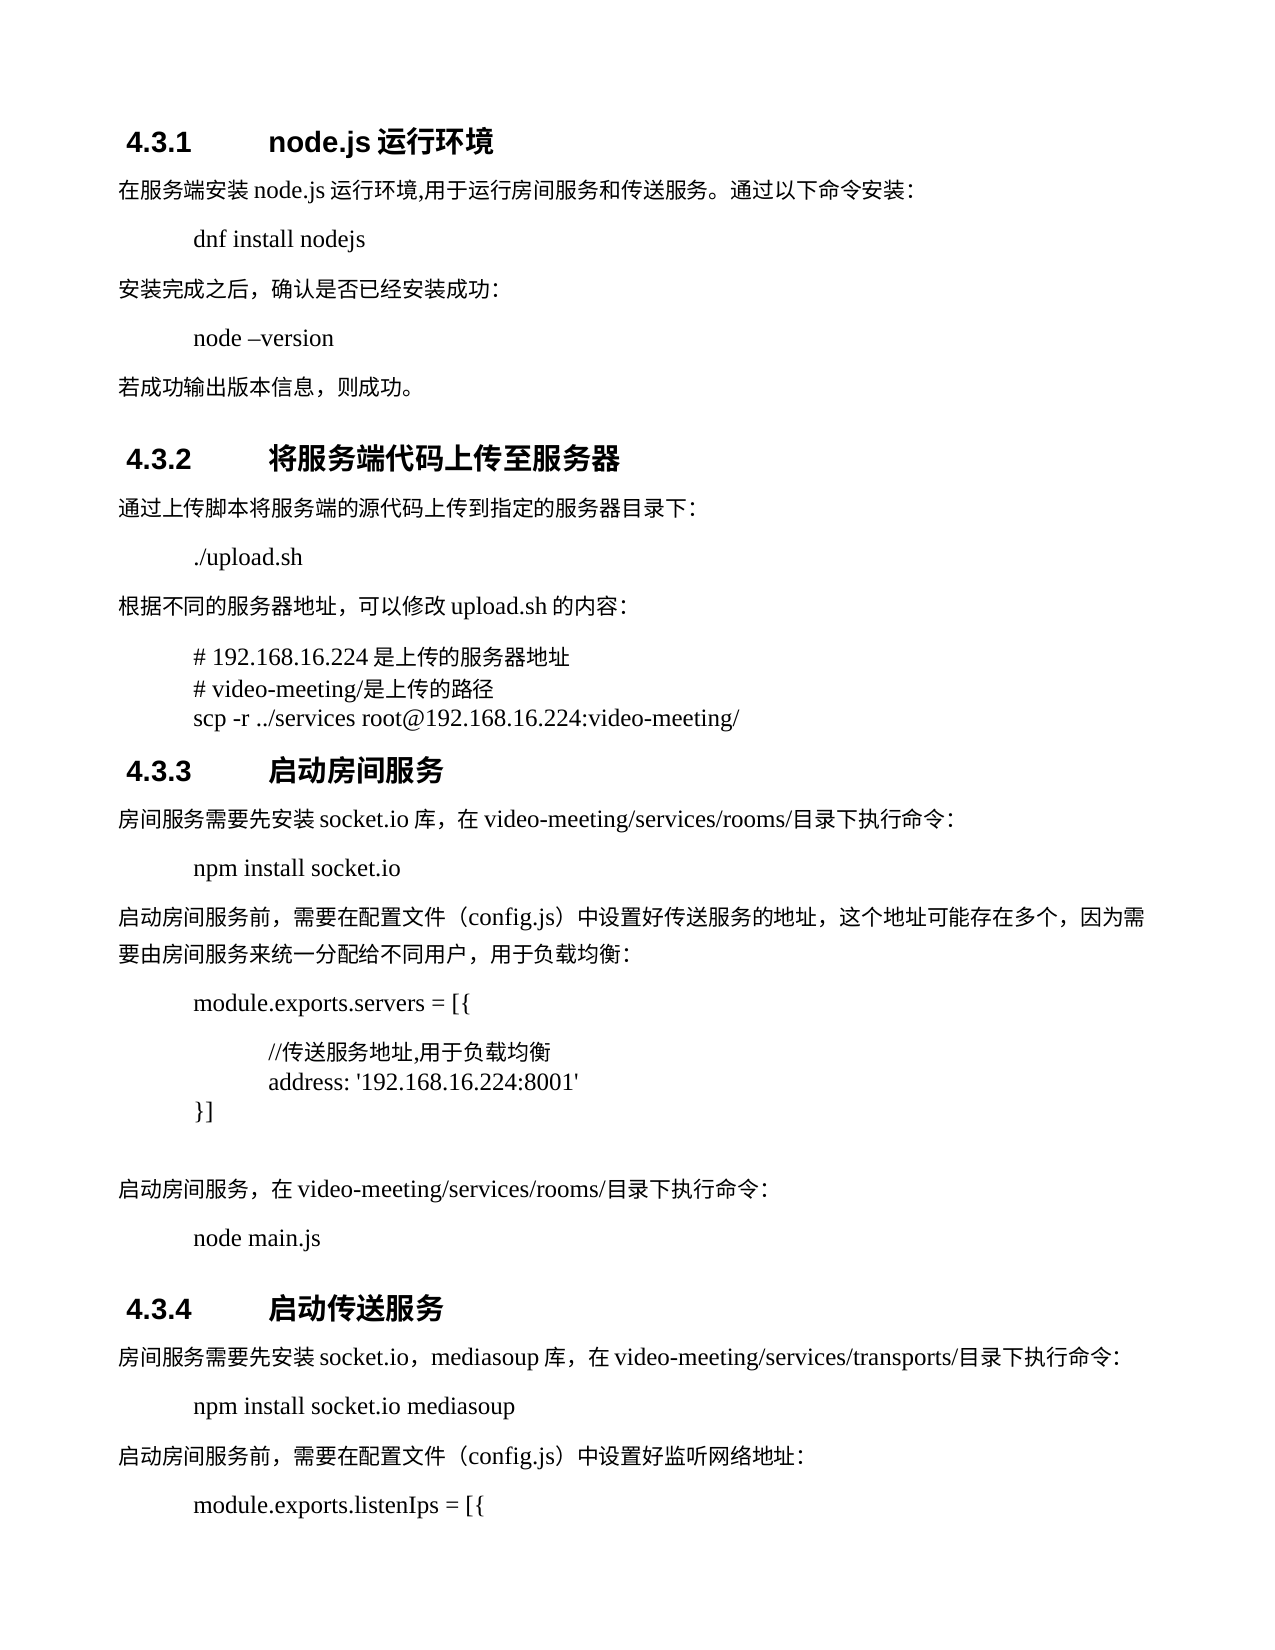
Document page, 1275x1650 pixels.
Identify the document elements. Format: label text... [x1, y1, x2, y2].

subtitle node.js运行环境 [118, 118, 1157, 161]
text dnf install nodejs [118, 224, 1157, 253]
text # 192.168.16.224是上传的服务器地址 [118, 640, 1157, 672]
text scp -r ../services root@192.168.16.224:video-meeting/ [118, 703, 1157, 732]
text ./upload.sh [118, 542, 1157, 570]
text npm install socket.io mediasoup [118, 1391, 1157, 1420]
text 房间服务需要先安装socket.io，mediasoup库，在video-meeting/services/transports/目录下执行命令： [118, 1340, 1157, 1372]
text node –version [118, 323, 1157, 351]
subtitle 启动传送服务 [118, 1285, 1157, 1328]
text 启动房间服务前，需要在配置文件（config.js）中设置好传送服务的地址，这个地址可能存在多个，因为需要由房间服务来统一分配给不同用户，用于负载均衡： [118, 900, 1157, 968]
text npm install socket.io [118, 853, 1157, 882]
text module.exports.servers = [{ [118, 988, 1157, 1016]
text 通过上传脚本将服务端的源代码上传到指定的服务器目录下： [118, 491, 1157, 522]
text 根据不同的服务器地址，可以修改upload.sh的内容： [118, 589, 1157, 621]
text module.exports.listenIps = [{ [118, 1490, 1157, 1518]
text 房间服务需要先安装socket.io库，在video-meeting/services/rooms/目录下执行命令： [118, 802, 1157, 833]
subtitle 启动房间服务 [118, 747, 1157, 789]
text # video-meeting/是上传的路径 [118, 672, 1157, 703]
subtitle 将服务端代码上传至服务器 [118, 436, 1157, 478]
text 在服务端安装node.js运行环境,用于运行房间服务和传送服务。通过以下命令安装： [118, 173, 1157, 205]
text 启动房间服务前，需要在配置文件（config.js）中设置好监听网络地址： [118, 1439, 1157, 1470]
text address: '192.168.16.224:8001' [118, 1067, 1157, 1096]
text 安装完成之后，确认是否已经安装成功： [118, 272, 1157, 303]
text 启动房间服务，在video-meeting/services/rooms/目录下执行命令： [118, 1172, 1157, 1204]
text node main.js [118, 1223, 1157, 1252]
text //传送服务地址,用于负载均衡 [118, 1035, 1157, 1067]
text }] [118, 1096, 1157, 1124]
text 若成功输出版本信息，则成功。 [118, 370, 1157, 402]
